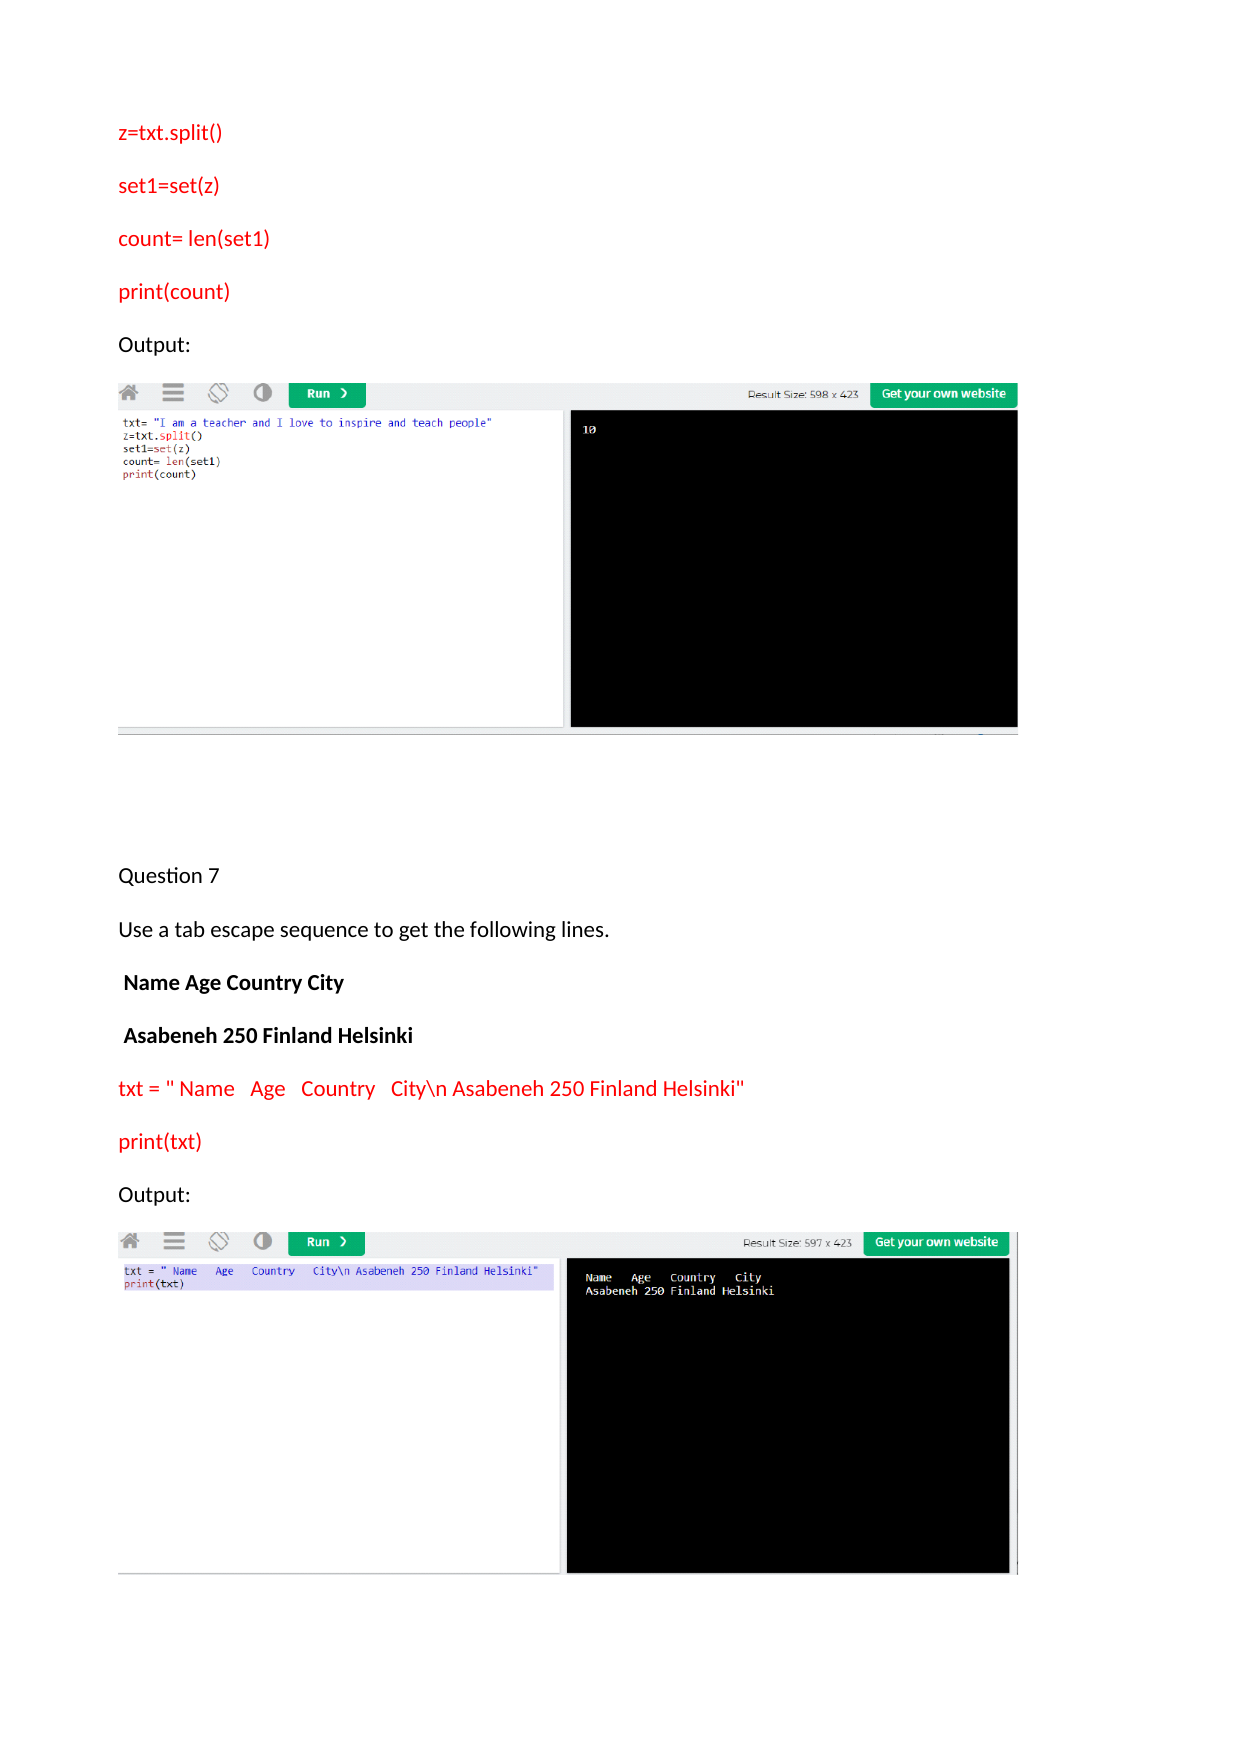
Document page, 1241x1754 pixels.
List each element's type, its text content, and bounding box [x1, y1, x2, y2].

text Use a tab escape sequence to get the following lines. [118, 915, 1122, 943]
text Output: [118, 1180, 1122, 1208]
text z=txt.split() [118, 118, 1122, 146]
text set1=set(z) [118, 171, 1122, 199]
text txt = " Name Age Country City\n Asabeneh 250 Finland Helsinki" [118, 1074, 1122, 1102]
text Asabeneh 250 Finland Helsinki [118, 1021, 1122, 1049]
text Output: [118, 330, 1122, 358]
text Question 7 [118, 862, 1122, 890]
text Name Age Country City [118, 968, 1122, 996]
text print(count) [118, 277, 1122, 305]
text count= len(set1) [118, 224, 1122, 252]
text print(txt) [118, 1127, 1122, 1155]
